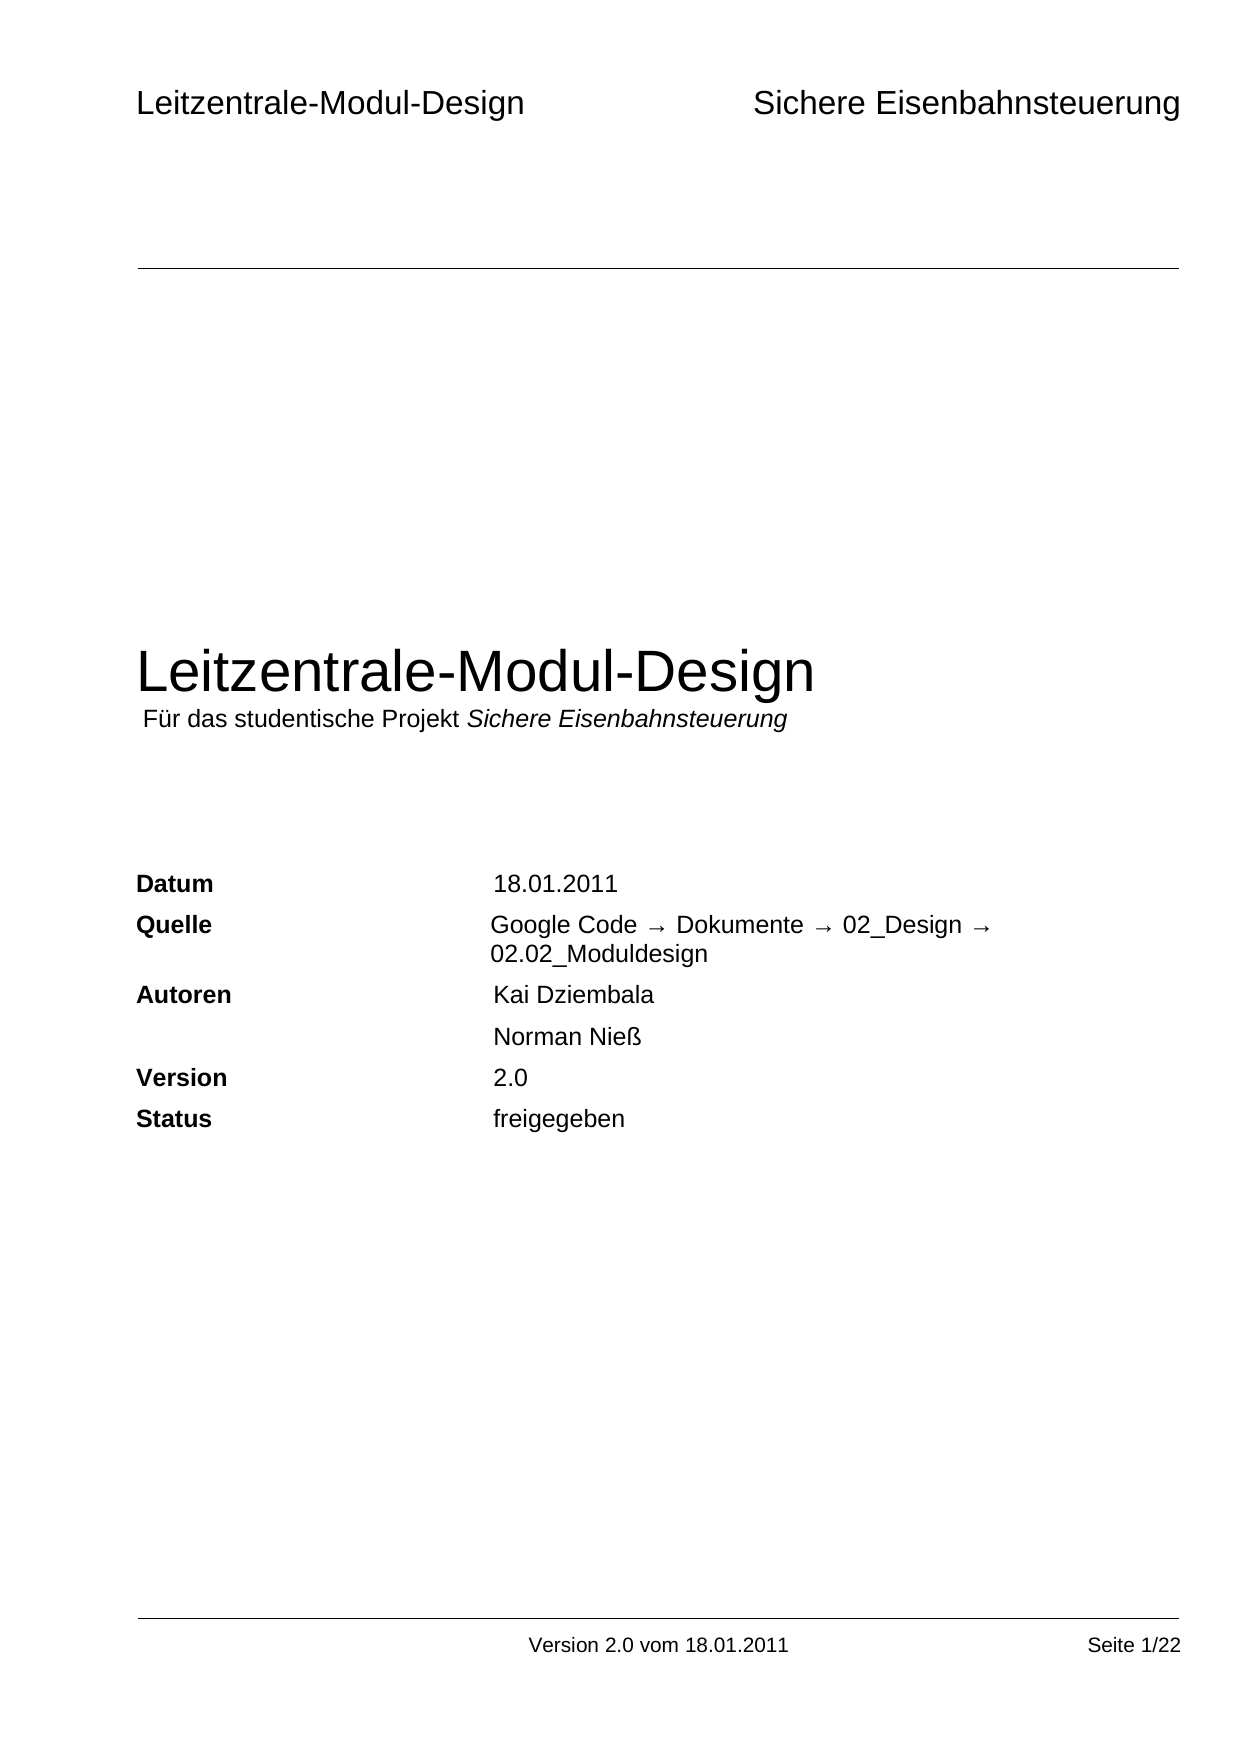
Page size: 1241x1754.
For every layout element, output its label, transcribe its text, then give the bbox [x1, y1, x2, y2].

text Norman Nieß [136, 1022, 1181, 1050]
text Autoren Kai Dziembala [136, 980, 1181, 1009]
text Quelle Google Code → Dokumente → 02_Design → 02.02_Moduldesign [136, 910, 1181, 968]
text Version 2.0 [136, 1063, 1181, 1092]
title Leitzentrale-Modul-Design [136, 637, 1181, 704]
text Für das studentische Projekt Sichere Eisenbahnsteuerung [136, 704, 1181, 733]
text Status freigegeben [136, 1104, 1181, 1133]
text Datum 18.01.2011 [136, 869, 1181, 898]
